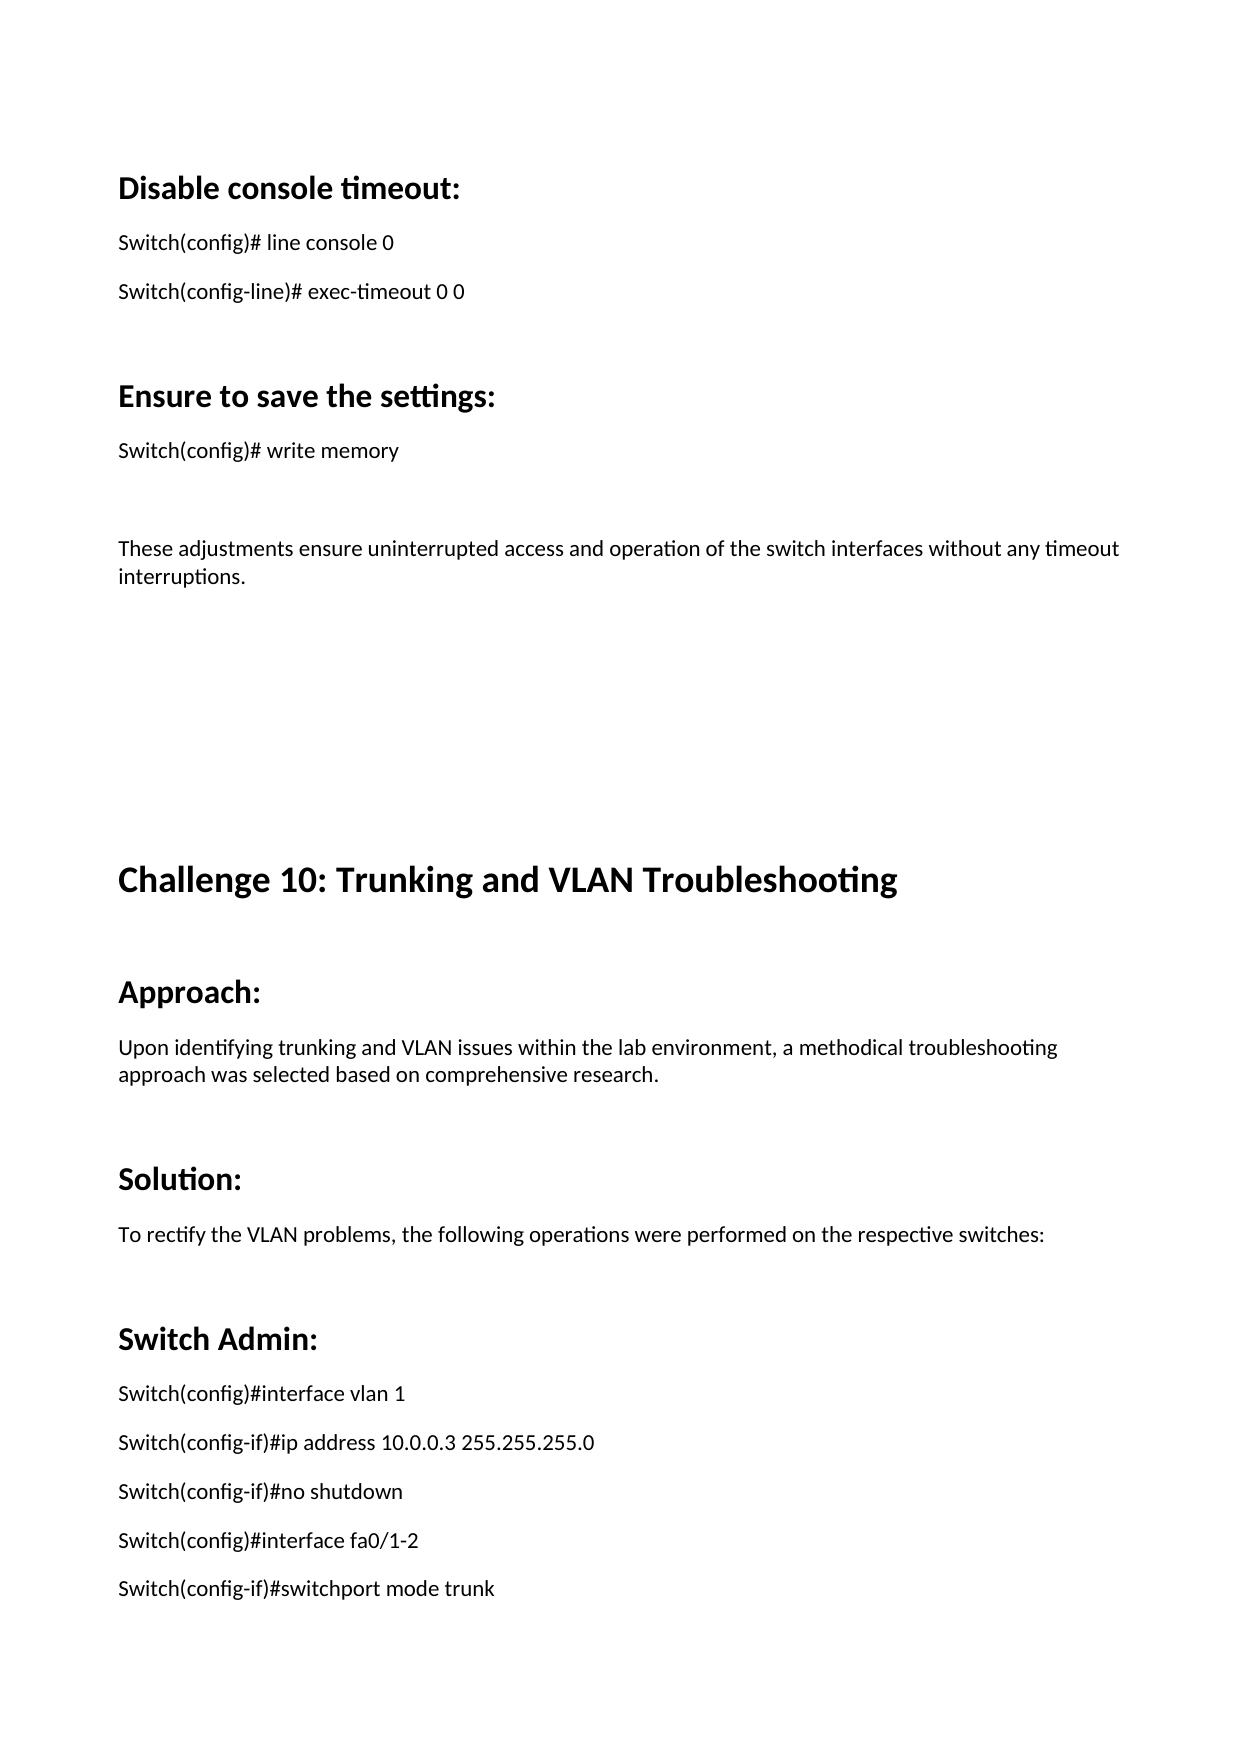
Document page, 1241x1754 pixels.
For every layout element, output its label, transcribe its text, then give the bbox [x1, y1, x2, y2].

text Switch(config-if)#switchport mode trunk [118, 1574, 1122, 1603]
text To rectify the VLAN problems, the following operations were performed on the respective switches: [118, 1220, 1122, 1248]
text Switch(config)#interface fa0/1-2 [118, 1526, 1122, 1554]
text Switch(config)# write memory [118, 437, 1122, 465]
text Switch(config-line)# exec-timeout 0 0 [118, 277, 1122, 305]
text Upon identifying trunking and VLAN issues within the lab environment, a methodical troubleshooting approach was selected based on comprehensive research. [118, 1033, 1122, 1089]
text Switch(config)# line console 0 [118, 228, 1122, 257]
text Disable console timeout: [118, 167, 1122, 208]
text Solution: [118, 1158, 1122, 1199]
text These adjustments ensure uninterrupted access and operation of the switch interfaces without any timeout interruptions. [118, 534, 1122, 590]
text Switch Admin: [118, 1318, 1122, 1358]
text Switch(config-if)#ip address 10.0.0.3 255.255.255.0 [118, 1428, 1122, 1456]
text Challenge 10: Trunking and VLAN Troubleshooting [118, 856, 1122, 901]
text Approach: [118, 971, 1122, 1012]
text Switch(config)#interface vlan 1 [118, 1379, 1122, 1407]
text Switch(config-if)#no shutdown [118, 1477, 1122, 1505]
text Ensure to save the settings: [118, 375, 1122, 416]
